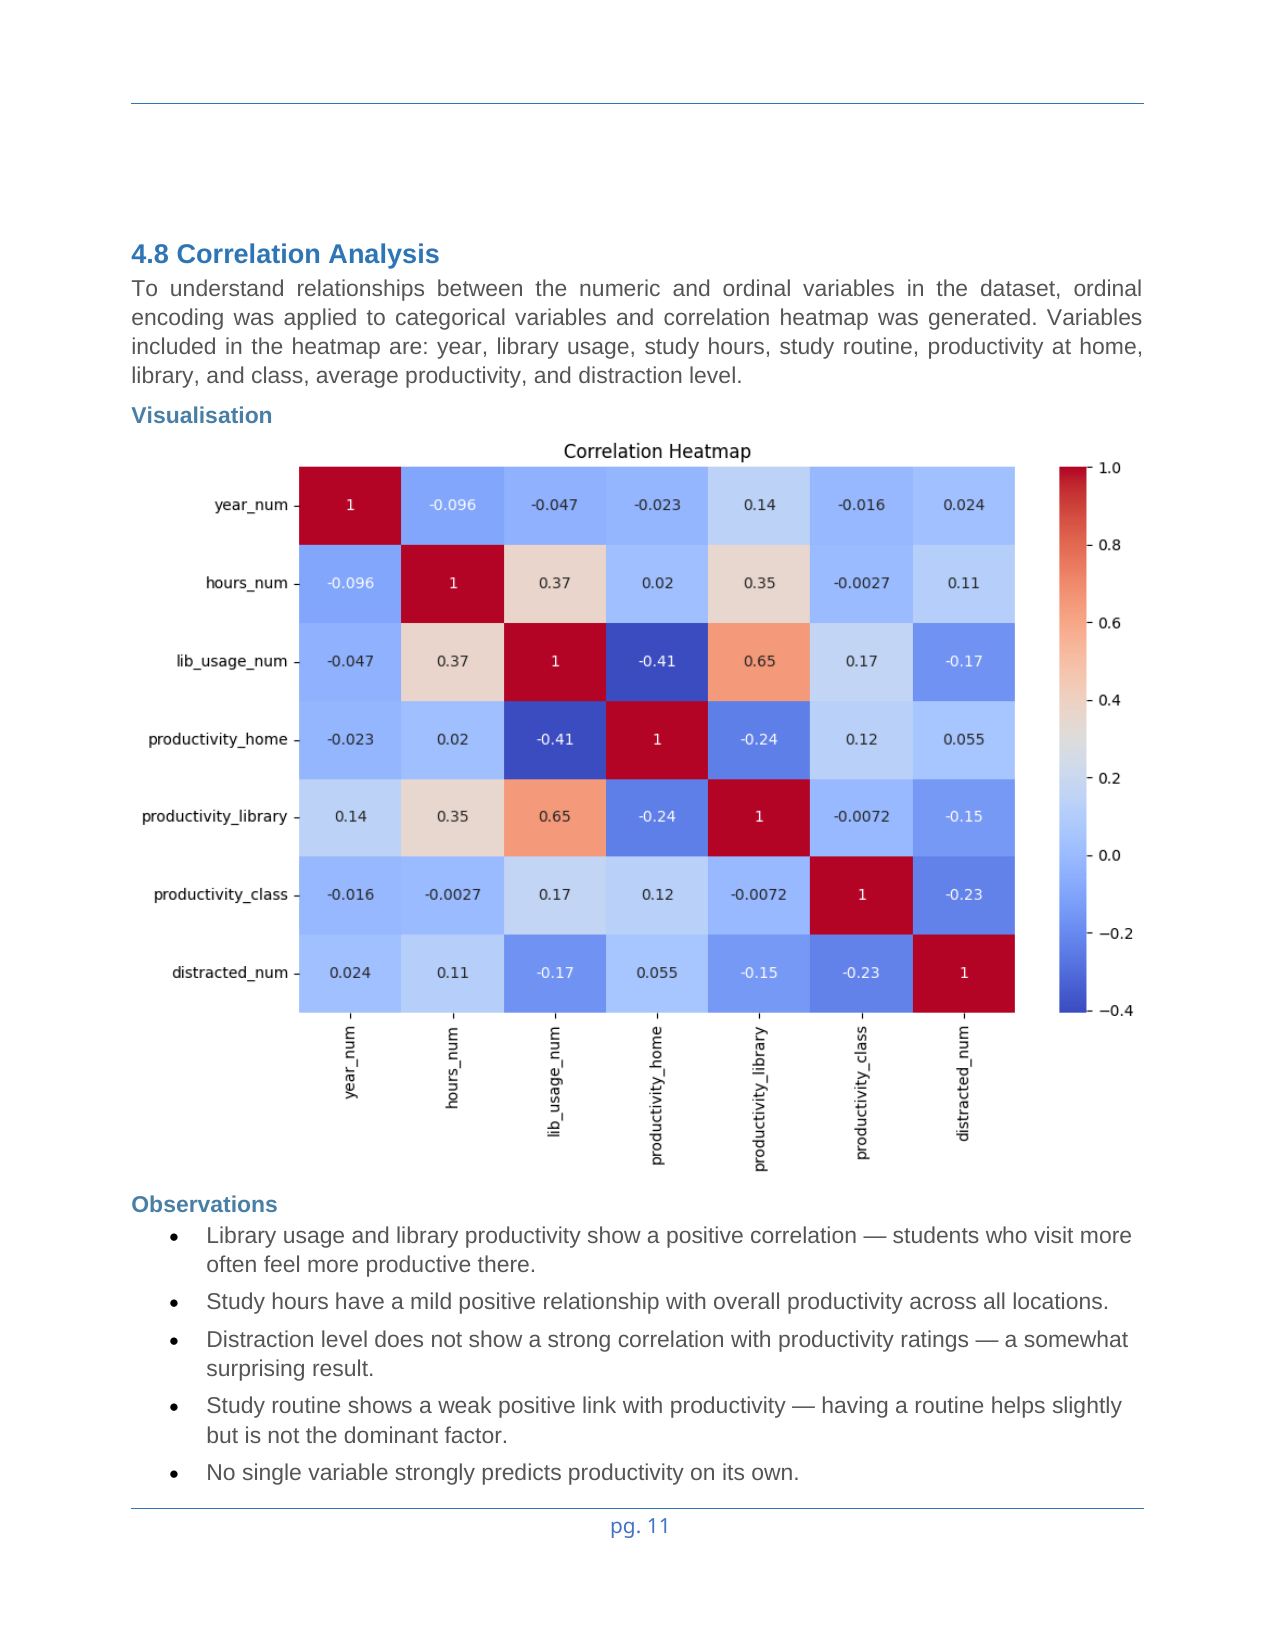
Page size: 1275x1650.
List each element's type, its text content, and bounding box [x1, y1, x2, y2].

list Library usage and library productivity show a positive correlation — students who visit more often feel more productive there. [169, 1222, 1144, 1277]
list Study hours have a mild positive relationship with overall productivity across all locations. [169, 1288, 1144, 1315]
subtitle Visualisation [131, 402, 1144, 428]
list Study routine shows a weak positive link with productivity — having a routine helps slightly but is not the dominant factor. [169, 1392, 1144, 1448]
subtitle 4.8 Correlation Analysis [131, 238, 1144, 269]
list Distraction level does not show a strong correlation with productivity ratings — a somewhat surprising result. [169, 1326, 1144, 1381]
list No single variable strongly predicts productivity on its own. [169, 1459, 1144, 1486]
subtitle Observations [131, 1191, 1144, 1217]
text To understand relationships between the numeric and ordinal variables in the dataset, ordinal encoding was applied to categorical variables and correlation heatmap was generated. Variables included in the heatmap are: year, library usage, study hours, study routine, productivity at home, library, and class, average productivity, and distraction level. [131, 275, 1144, 389]
